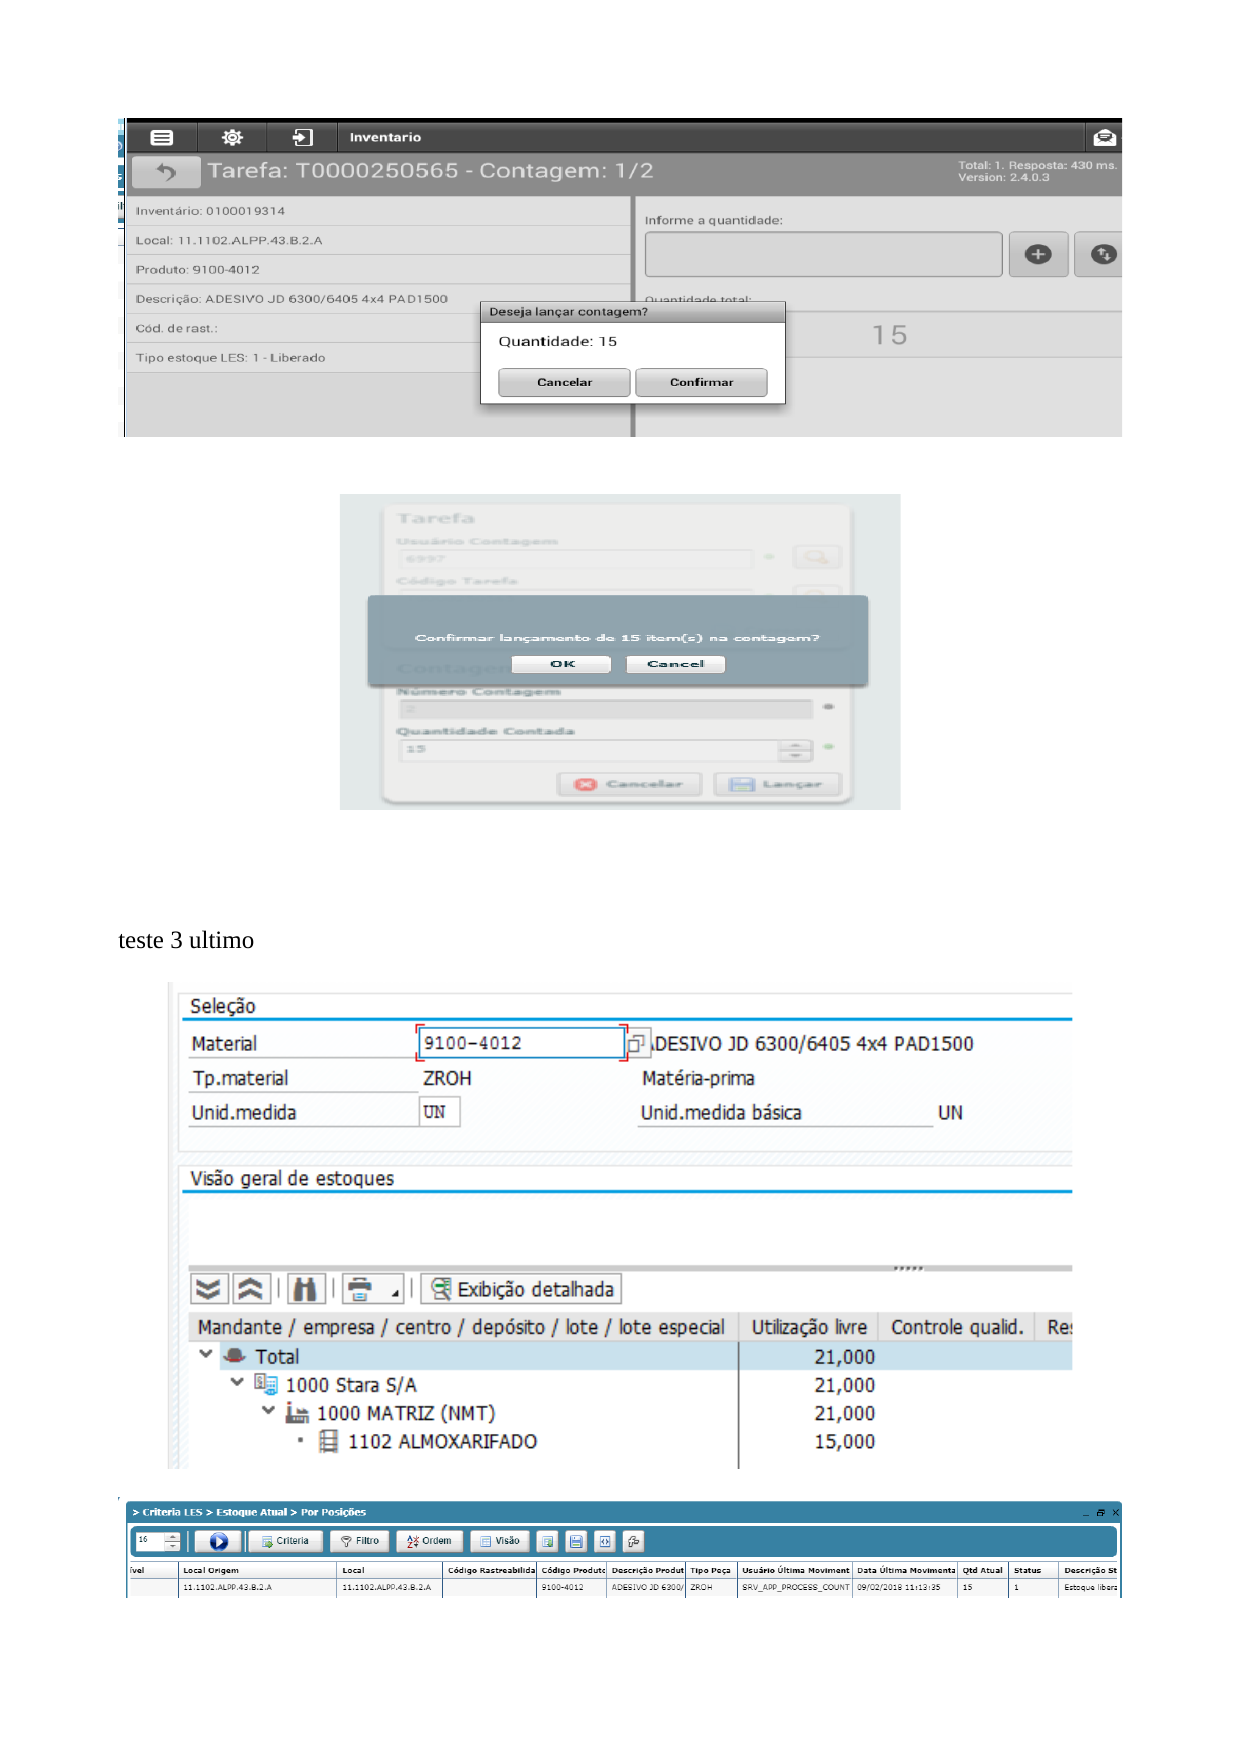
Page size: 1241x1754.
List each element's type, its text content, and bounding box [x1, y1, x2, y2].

picture [167, 982, 1073, 1469]
picture [118, 1497, 1123, 1598]
text teste 3 ultimo [118, 925, 1122, 954]
picture [339, 494, 901, 810]
picture [118, 118, 1123, 437]
